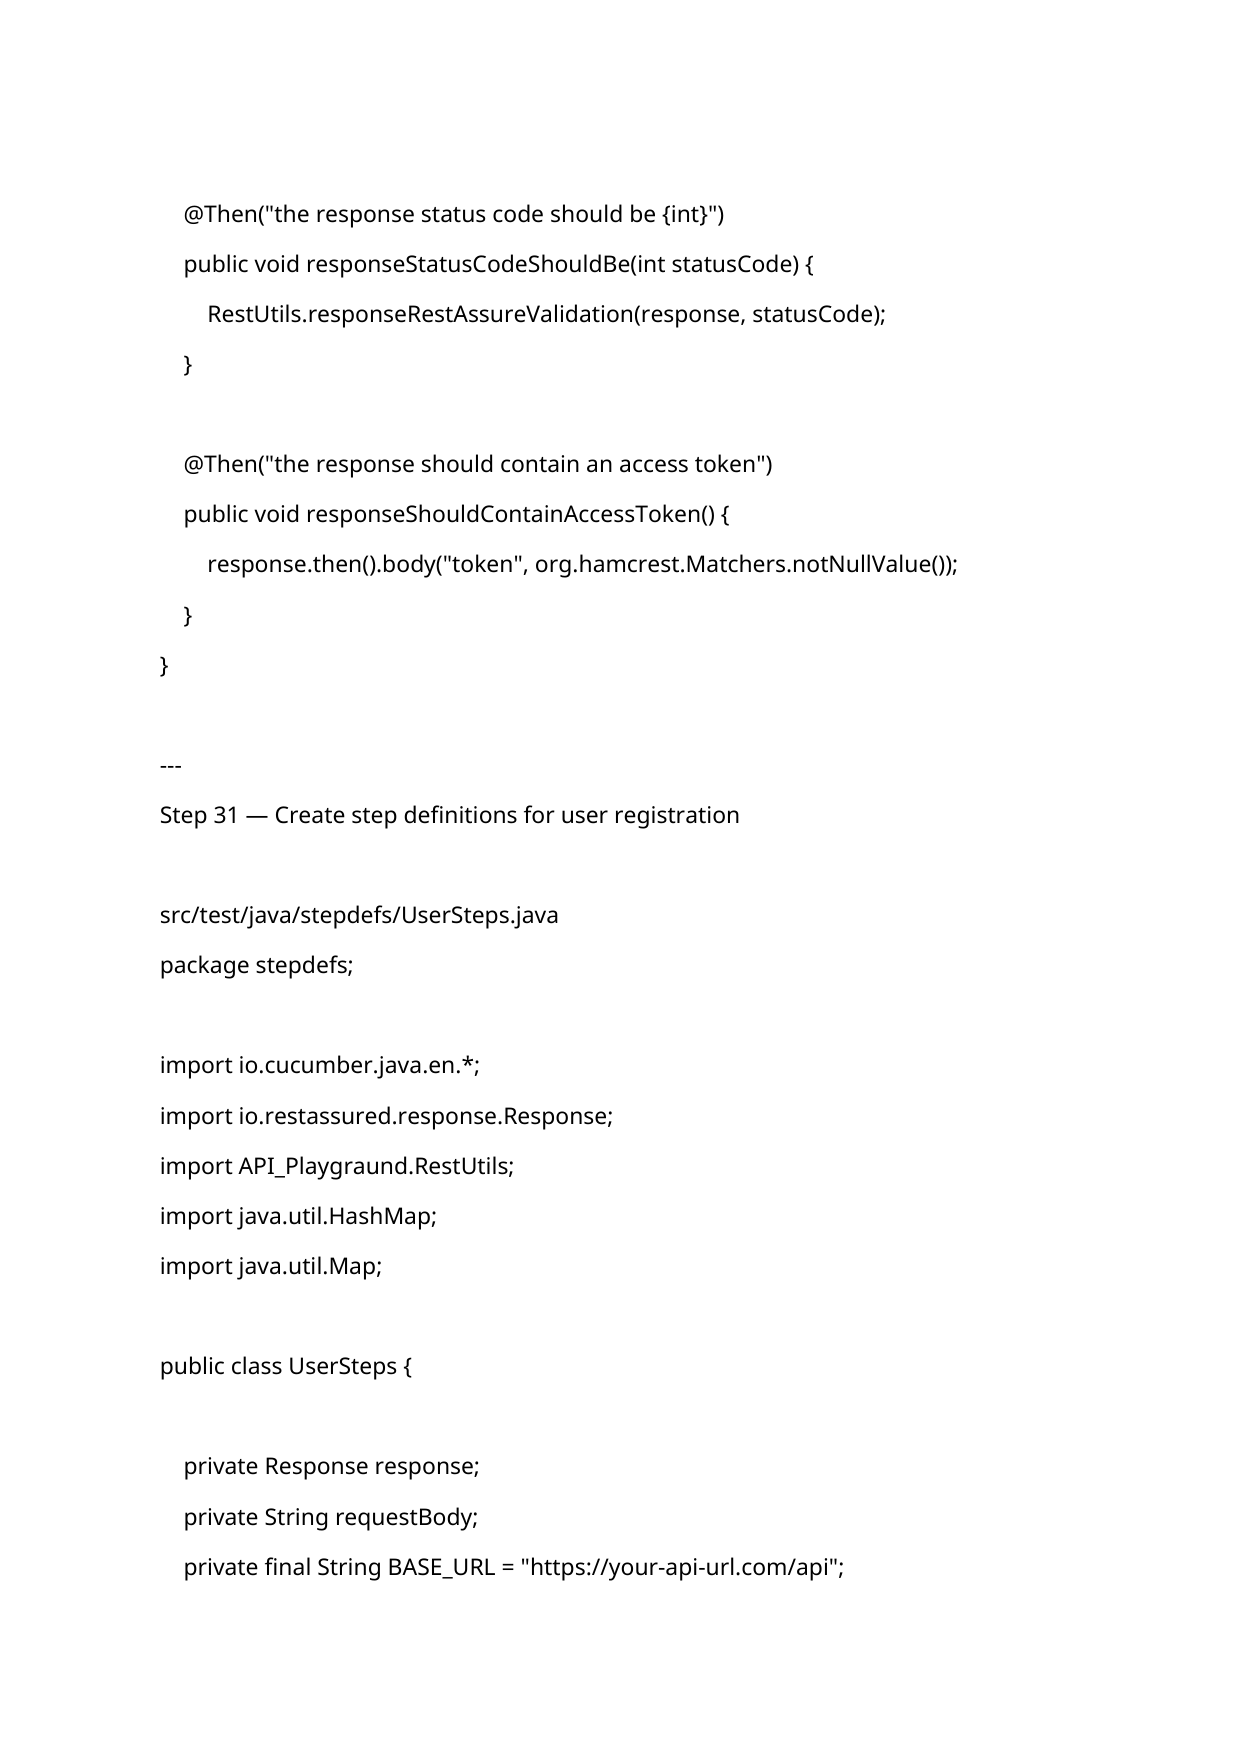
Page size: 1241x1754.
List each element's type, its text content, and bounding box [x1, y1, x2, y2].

text private final String BASE_URL = "https://your-api-url.com/api"; [148, 1551, 1093, 1582]
text } [148, 598, 1093, 630]
text RestUtils.responseRestAssureValidation(response, statusCode); [148, 298, 1093, 329]
text public void responseShouldContainAccessToken() { [148, 498, 1093, 529]
text private Response response; [148, 1450, 1093, 1482]
text private String requestBody; [148, 1500, 1093, 1532]
text Step 31 — Create step definitions for user registration [148, 799, 1093, 830]
text import java.util.HashMap; [148, 1200, 1093, 1231]
text @Then("the response status code should be {int}") [148, 198, 1093, 229]
text --- [148, 749, 1093, 780]
text } [148, 348, 1093, 379]
text public class UserSteps { [148, 1350, 1093, 1381]
text @Then("the response should contain an access token") [148, 448, 1093, 479]
text import API_Playgraund.RestUtils; [148, 1150, 1093, 1181]
text import io.restassured.response.Response; [148, 1099, 1093, 1131]
text import io.cucumber.java.en.*; [148, 1049, 1093, 1081]
text import java.util.Map; [148, 1250, 1093, 1281]
text } [148, 649, 1093, 680]
text src/test/java/stepdefs/UserSteps.java [148, 899, 1093, 930]
text response.then().body("token", org.hamcrest.Matchers.notNullValue()); [148, 548, 1093, 580]
text public void responseStatusCodeShouldBe(int statusCode) { [148, 248, 1093, 279]
text package stepdefs; [148, 949, 1093, 981]
